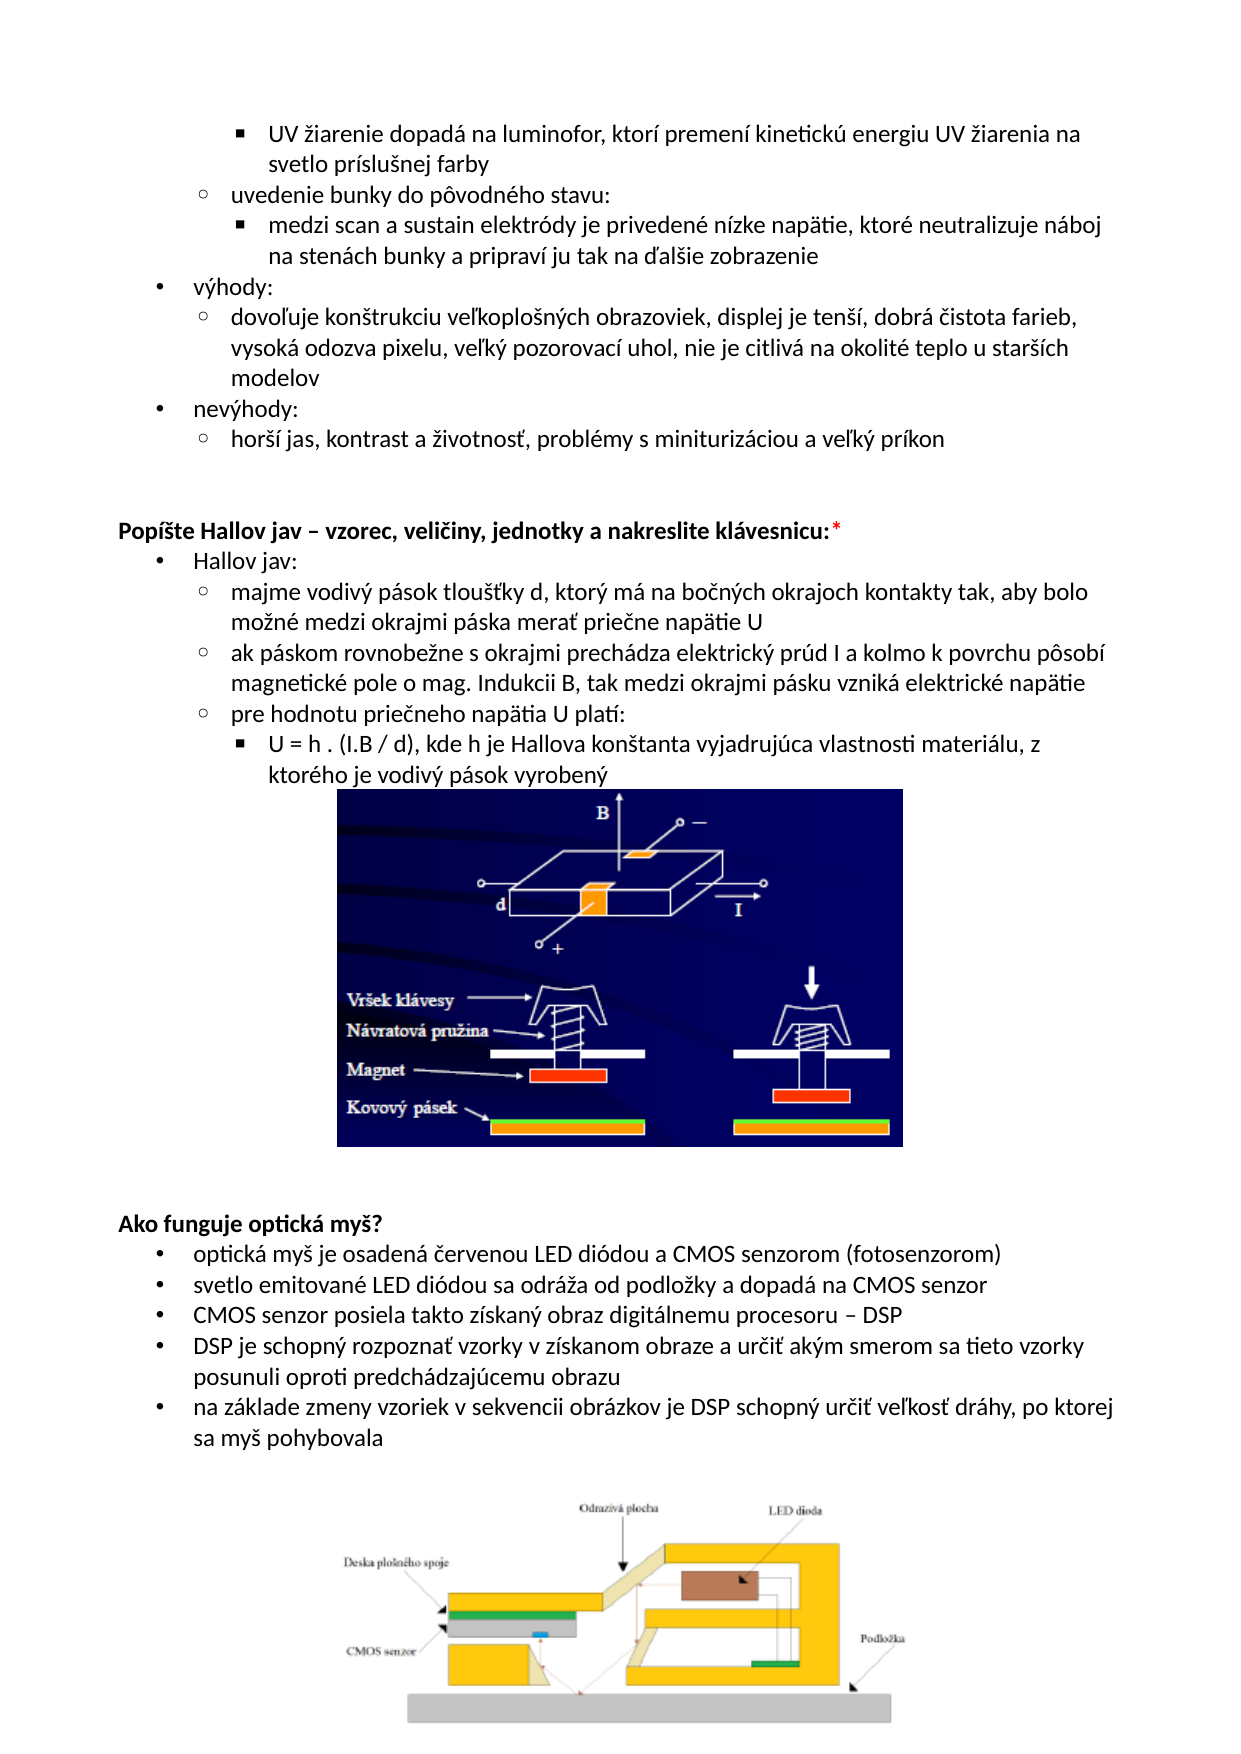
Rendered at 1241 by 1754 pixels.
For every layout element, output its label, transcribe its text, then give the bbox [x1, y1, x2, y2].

list dovoľuje konštrukciu veľkoplošných obrazoviek, displej je tenší, dobrá čistota farieb, vysoká odozva pixelu, veľký pozorovací uhol, nie je citlivá na okolité teplo u starších modelov [193, 301, 1122, 393]
list výhody: [156, 271, 1122, 301]
picture [337, 789, 903, 1147]
list medzi scan a sustain elektródy je privedené nízke napätie, ktoré neutralizuje náboj na stenách bunky a pripraví ju tak na ďalšie zobrazenie [231, 210, 1122, 271]
list majme vodivý pások tloušťky d, ktorý má na bočných okrajoch kontakty tak, aby bolo možné medzi okrajmi páska merať priečne napätie U [193, 576, 1122, 637]
list CMOS senzor posiela takto získaný obraz digitálnemu procesoru – DSP [156, 1300, 1122, 1330]
text Popíšte Hallov jav – vzorec, veličiny, jednotky a nakreslite klávesnicu:* [118, 515, 1122, 545]
list svetlo emitované LED diódou sa odráža od podložky a dopadá na CMOS senzor [156, 1269, 1122, 1300]
picture [297, 1472, 943, 1745]
list UV žiarenie dopadá na luminofor, ktorí premení kinetickú energiu UV žiarenia na svetlo príslušnej farby [231, 118, 1122, 179]
list DSP je schopný rozpoznať vzorky v získanom obraze a určiť akým smerom sa tieto vzorky posunuli oproti predchádzajúcemu obrazu [156, 1330, 1122, 1391]
list nevýhody: [156, 393, 1122, 423]
list Hallov jav: [156, 545, 1122, 576]
list pre hodnotu priečneho napätia U platí: [193, 698, 1122, 728]
list U = h . (I.B / d), kde h je Hallova konštanta vyjadrujúca vlastnosti materiálu, z ktorého je vodivý pások vyrobený [231, 728, 1122, 789]
list na základe zmeny vzoriek v sekvencii obrázkov je DSP schopný určiť veľkosť dráhy, po ktorej sa myš pohybovala [156, 1391, 1122, 1452]
list ak páskom rovnobežne s okrajmi prechádza elektrický prúd I a kolmo k povrchu pôsobí magnetické pole o mag. Indukcii B, tak medzi okrajmi pásku vzniká elektrické napätie [193, 637, 1122, 698]
text Ako funguje optická myš? [118, 1208, 1122, 1239]
list horší jas, kontrast a životnosť, problémy s miniturizáciou a veľký príkon [193, 423, 1122, 454]
list optická myš je osadená červenou LED diódou a CMOS senzorom (fotosenzorom) [156, 1239, 1122, 1269]
list uvedenie bunky do pôvodného stavu: [193, 179, 1122, 210]
